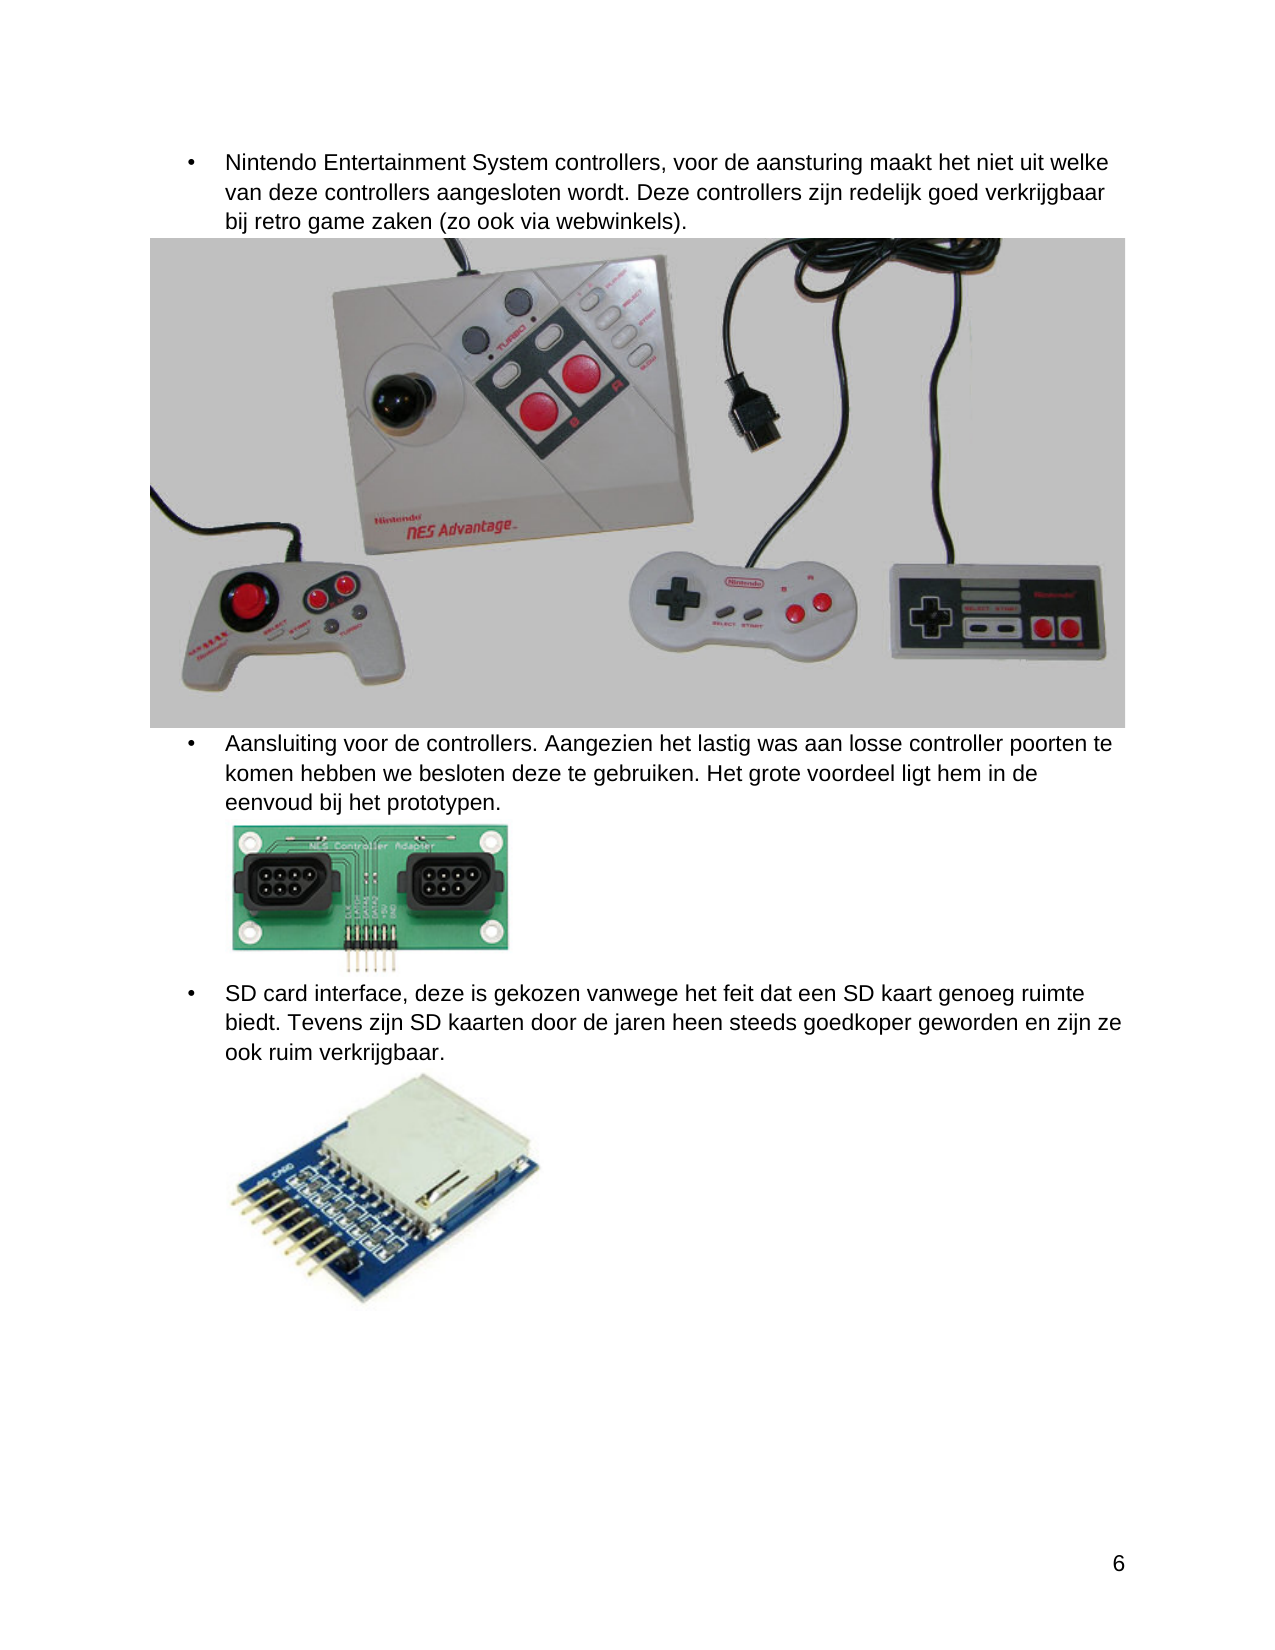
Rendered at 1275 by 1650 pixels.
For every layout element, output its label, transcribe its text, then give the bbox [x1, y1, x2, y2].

picture [150, 238, 1125, 728]
list SD card interface, deze is gekozen vanwege het feit dat een SD kaart genoeg ruimte biedt. Tevens zijn SD kaarten door de jaren heen steeds goedkoper geworden en zijn ze ook ruim verkrijgbaar. [187, 981, 1125, 1065]
list Aansluiting voor de controllers. Aangezien het lastig was aan losse controller poorten te komen hebben we besloten deze te gebruiken. Het grote voordeel ligt hem in de eenvoud bij het prototypen. [187, 731, 1125, 815]
picture [225, 819, 516, 977]
list Nintendo Entertainment System controllers, voor de aansturing maakt het niet uit welke van deze controllers aangesloten wordt. Deze controllers zijn redelijk goed verkrijgbaar bij retro game zaken (zo ook via webwinkels). [187, 150, 1125, 234]
picture [225, 1068, 544, 1311]
